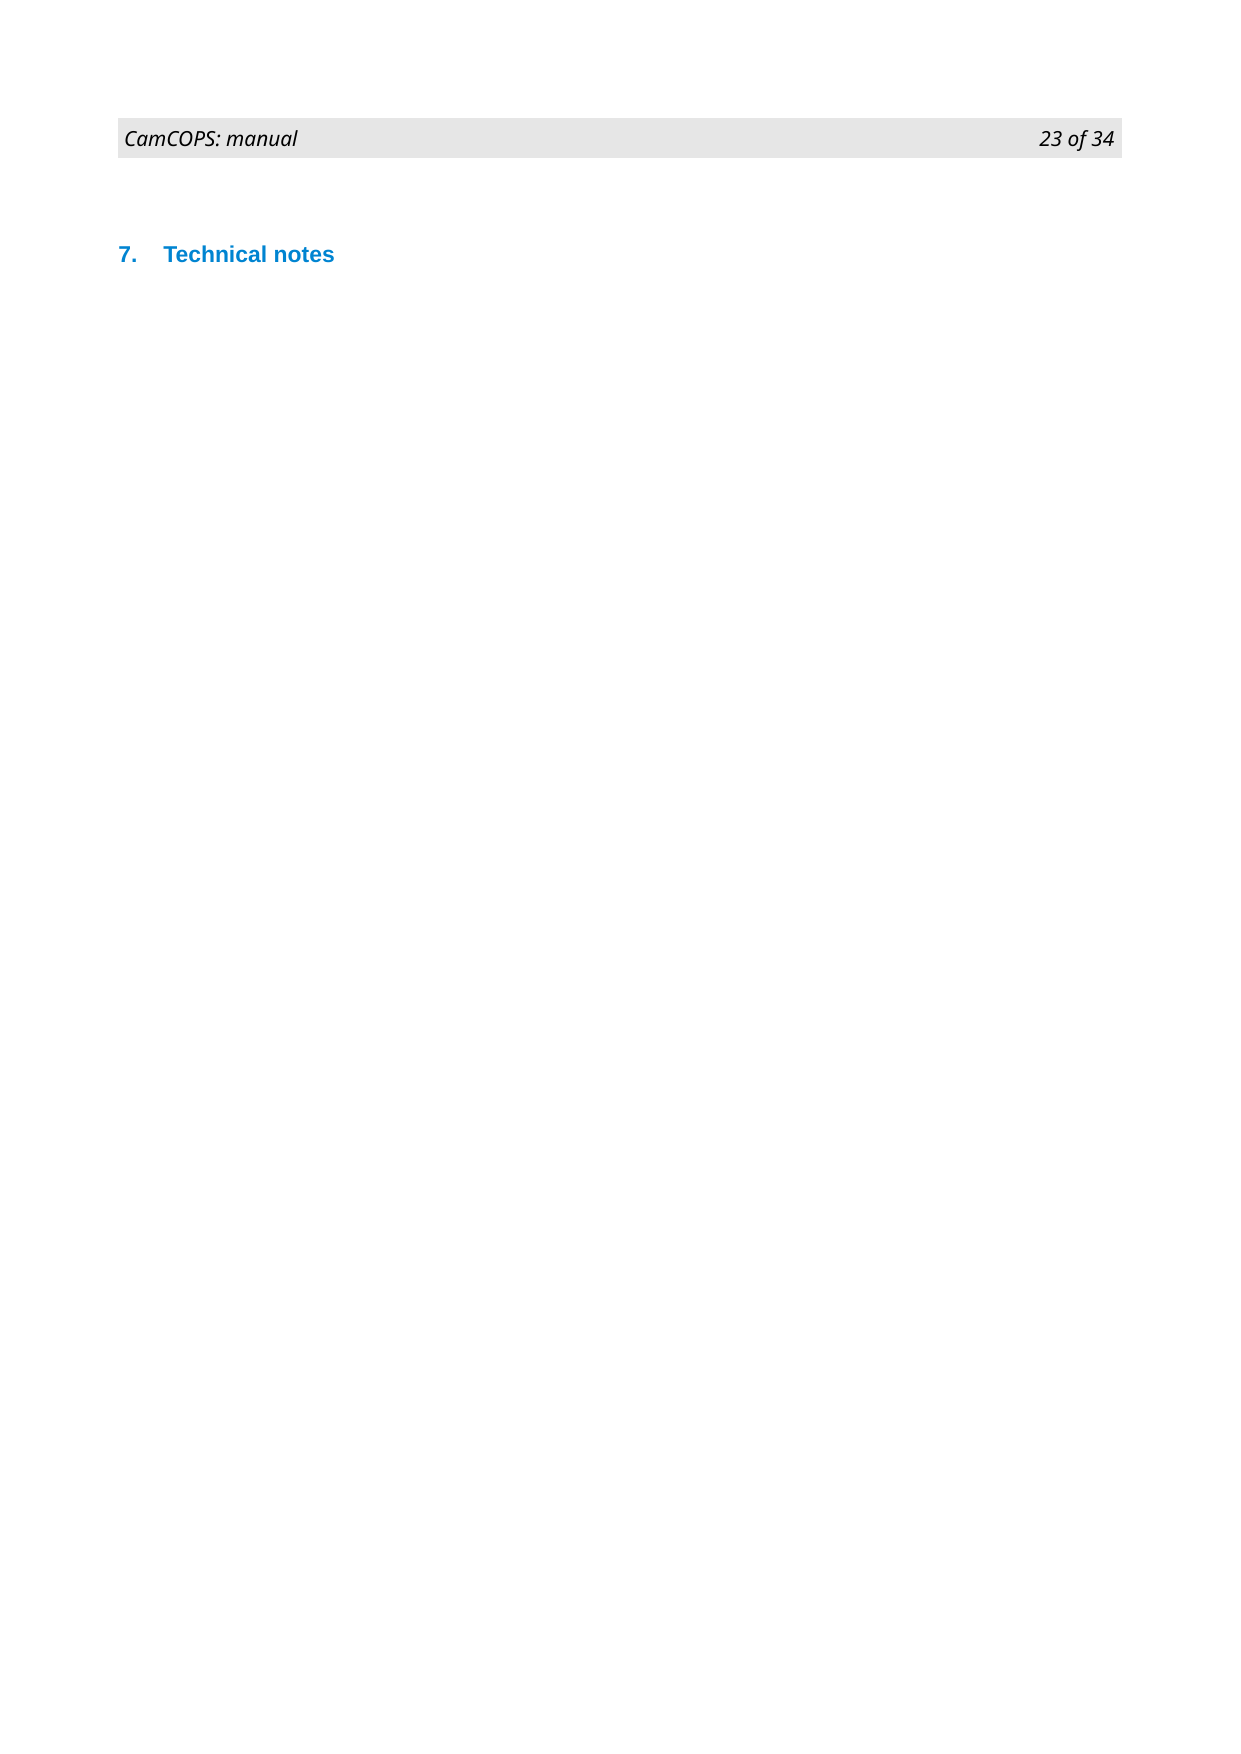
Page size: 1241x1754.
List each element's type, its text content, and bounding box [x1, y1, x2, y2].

subtitle Technical notes [118, 241, 1122, 267]
